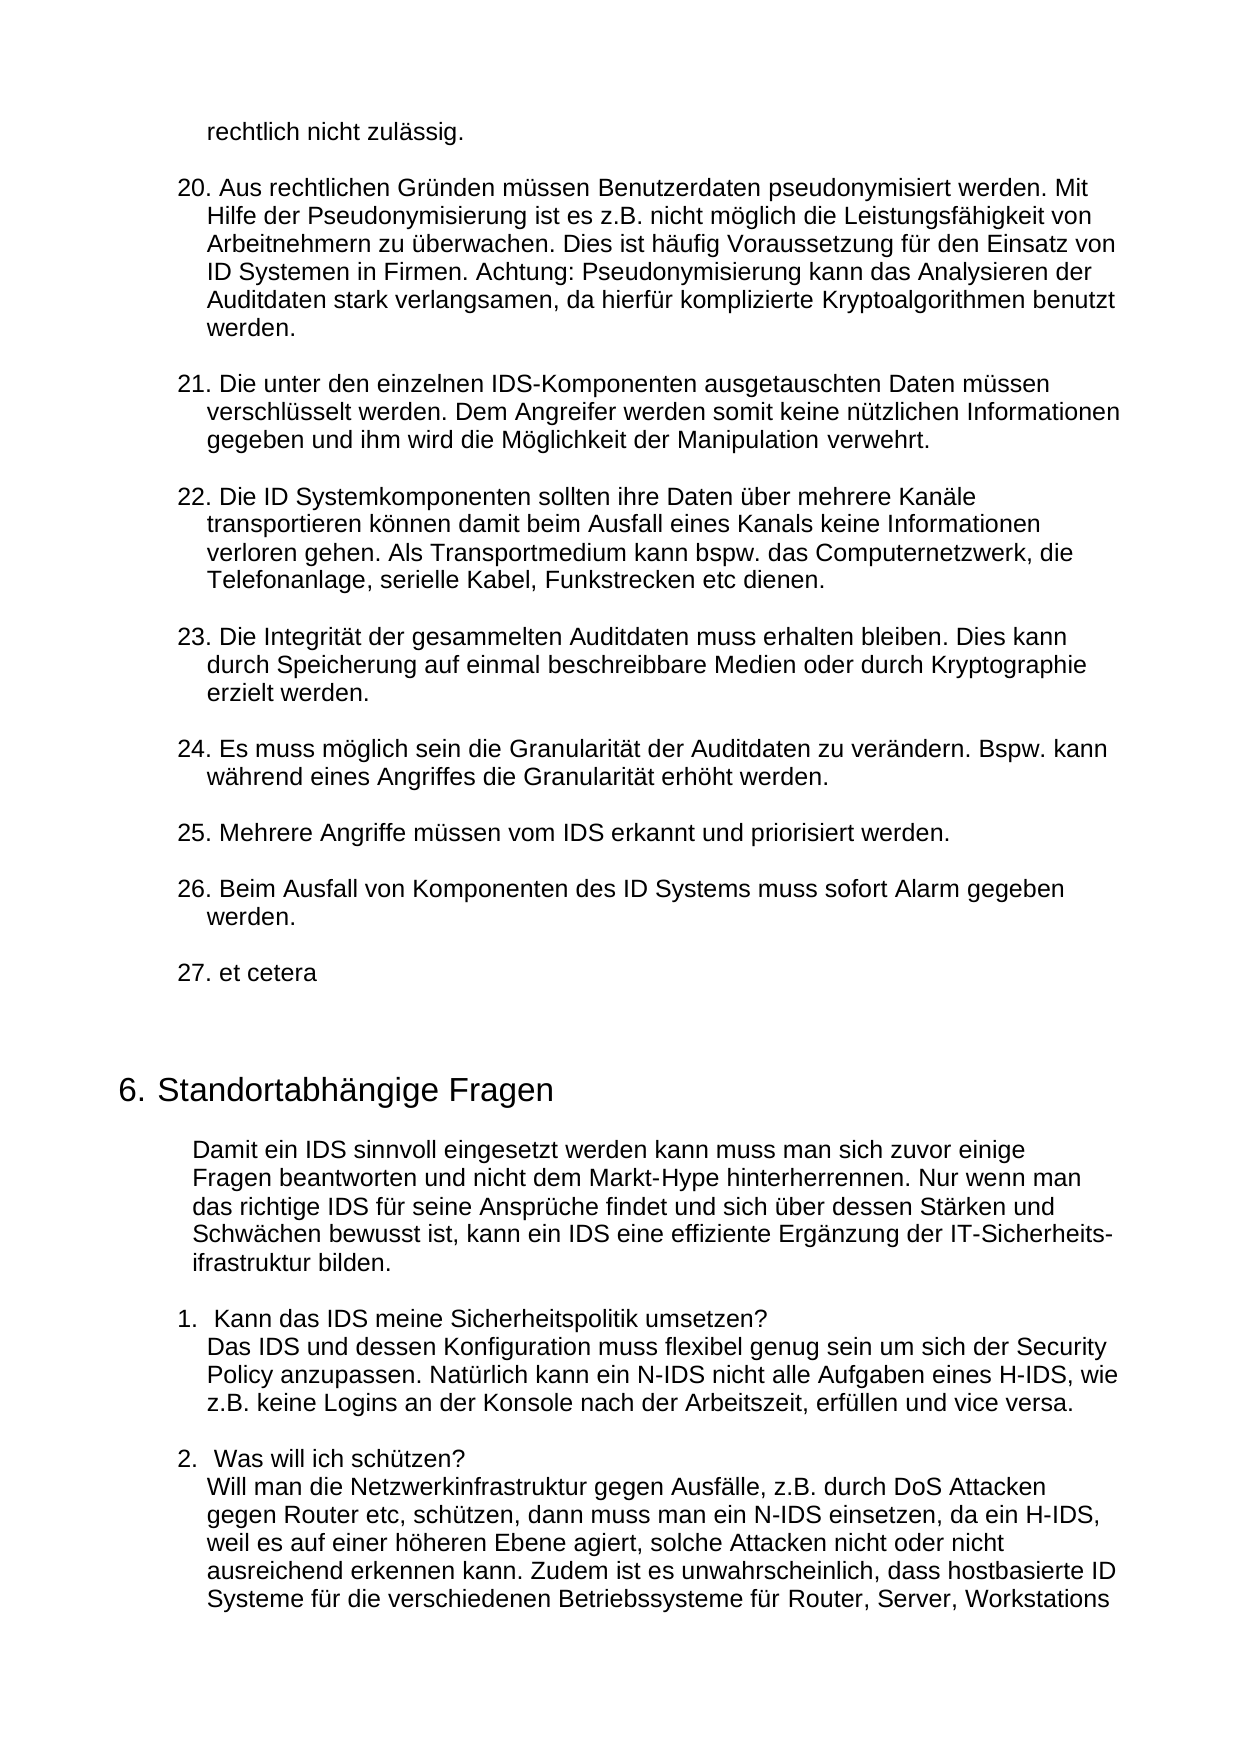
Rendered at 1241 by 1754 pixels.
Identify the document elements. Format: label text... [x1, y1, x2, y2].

list Was will ich schützen? Will man die Netzwerkinfrastruktur gegen Ausfälle, z.B. durch DoS Attacken gegen Router etc, schützen, dann muss man ein N-IDS einsetzen, da ein H-IDS, weil es auf einer höheren Ebene agiert, solche Attacken nicht oder nicht ausreichend erkennen kann. Zudem ist es unwahrscheinlich, dass hostbasierte ID Systeme für die verschiedenen Betriebssysteme für Router, Server, Workstations [177, 1444, 1122, 1613]
text ifrastruktur bilden. [118, 1248, 1122, 1276]
list Die unter den einzelnen IDS-Komponenten ausgetauschten Daten müssen verschlüsselt werden. Dem Angreifer werden somit keine nützlichen Informationen gegeben und ihm wird die Möglichkeit der Manipulation verwehrt. [177, 370, 1122, 454]
text das richtige IDS für seine Ansprüche findet und sich über dessen Stärken und [118, 1192, 1122, 1220]
text Fragen beantworten und nicht dem Markt-Hype hinterherrennen. Nur wenn man [118, 1164, 1122, 1192]
list Die ID Systemkomponenten sollten ihre Daten über mehrere Kanäle transportieren können damit beim Ausfall eines Kanals keine Informationen verloren gehen. Als Transportmedium kann bspw. das Computernetzwerk, die Telefonanlage, serielle Kabel, Funkstrecken etc dienen. [177, 482, 1122, 594]
list Standortabhängige Fragen [118, 1071, 1122, 1108]
list Die Integrität der gesammelten Auditdaten muss erhalten bleiben. Dies kann durch Speicherung auf einmal beschreibbare Medien oder durch Kryptographie erzielt werden. [177, 622, 1122, 707]
list Es muss möglich sein die Granularität der Auditdaten zu verändern. Bspw. kann während eines Angriffes die Granularität erhöht werden. [177, 734, 1122, 791]
list et cetera [177, 959, 1122, 987]
list Beim Ausfall von Komponenten des ID Systems muss sofort Alarm gegeben werden. [177, 875, 1122, 931]
list Aus rechtlichen Gründen müssen Benutzerdaten pseudonymisiert werden. Mit Hilfe der Pseudonymisierung ist es z.B. nicht möglich die Leistungsfähigkeit von Arbeitnehmern zu überwachen. Dies ist häufig Voraussetzung für den Einsatz von ID Systemen in Firmen. Achtung: Pseudonymisierung kann das Analysieren der Auditdaten stark verlangsamen, da hierfür komplizierte Kryptoalgorithmen benutzt werden. [177, 174, 1122, 342]
list Kann das IDS meine Sicherheitspolitik umsetzen? Das IDS und dessen Konfiguration muss flexibel genug sein um sich der Security Policy anzupassen. Natürlich kann ein N-IDS nicht alle Aufgaben eines H-IDS, wie z.B. keine Logins an der Konsole nach der Arbeitszeit, erfüllen und vice versa. [177, 1304, 1122, 1417]
list rechtlich nicht zulässig. [177, 118, 1122, 146]
text Damit ein IDS sinnvoll eingesetzt werden kann muss man sich zuvor einige [118, 1136, 1122, 1164]
text Schwächen bewusst ist, kann ein IDS eine effiziente Ergänzung der IT-Sicherheits- [118, 1220, 1122, 1248]
list Mehrere Angriffe müssen vom IDS erkannt und priorisiert werden. [177, 819, 1122, 847]
